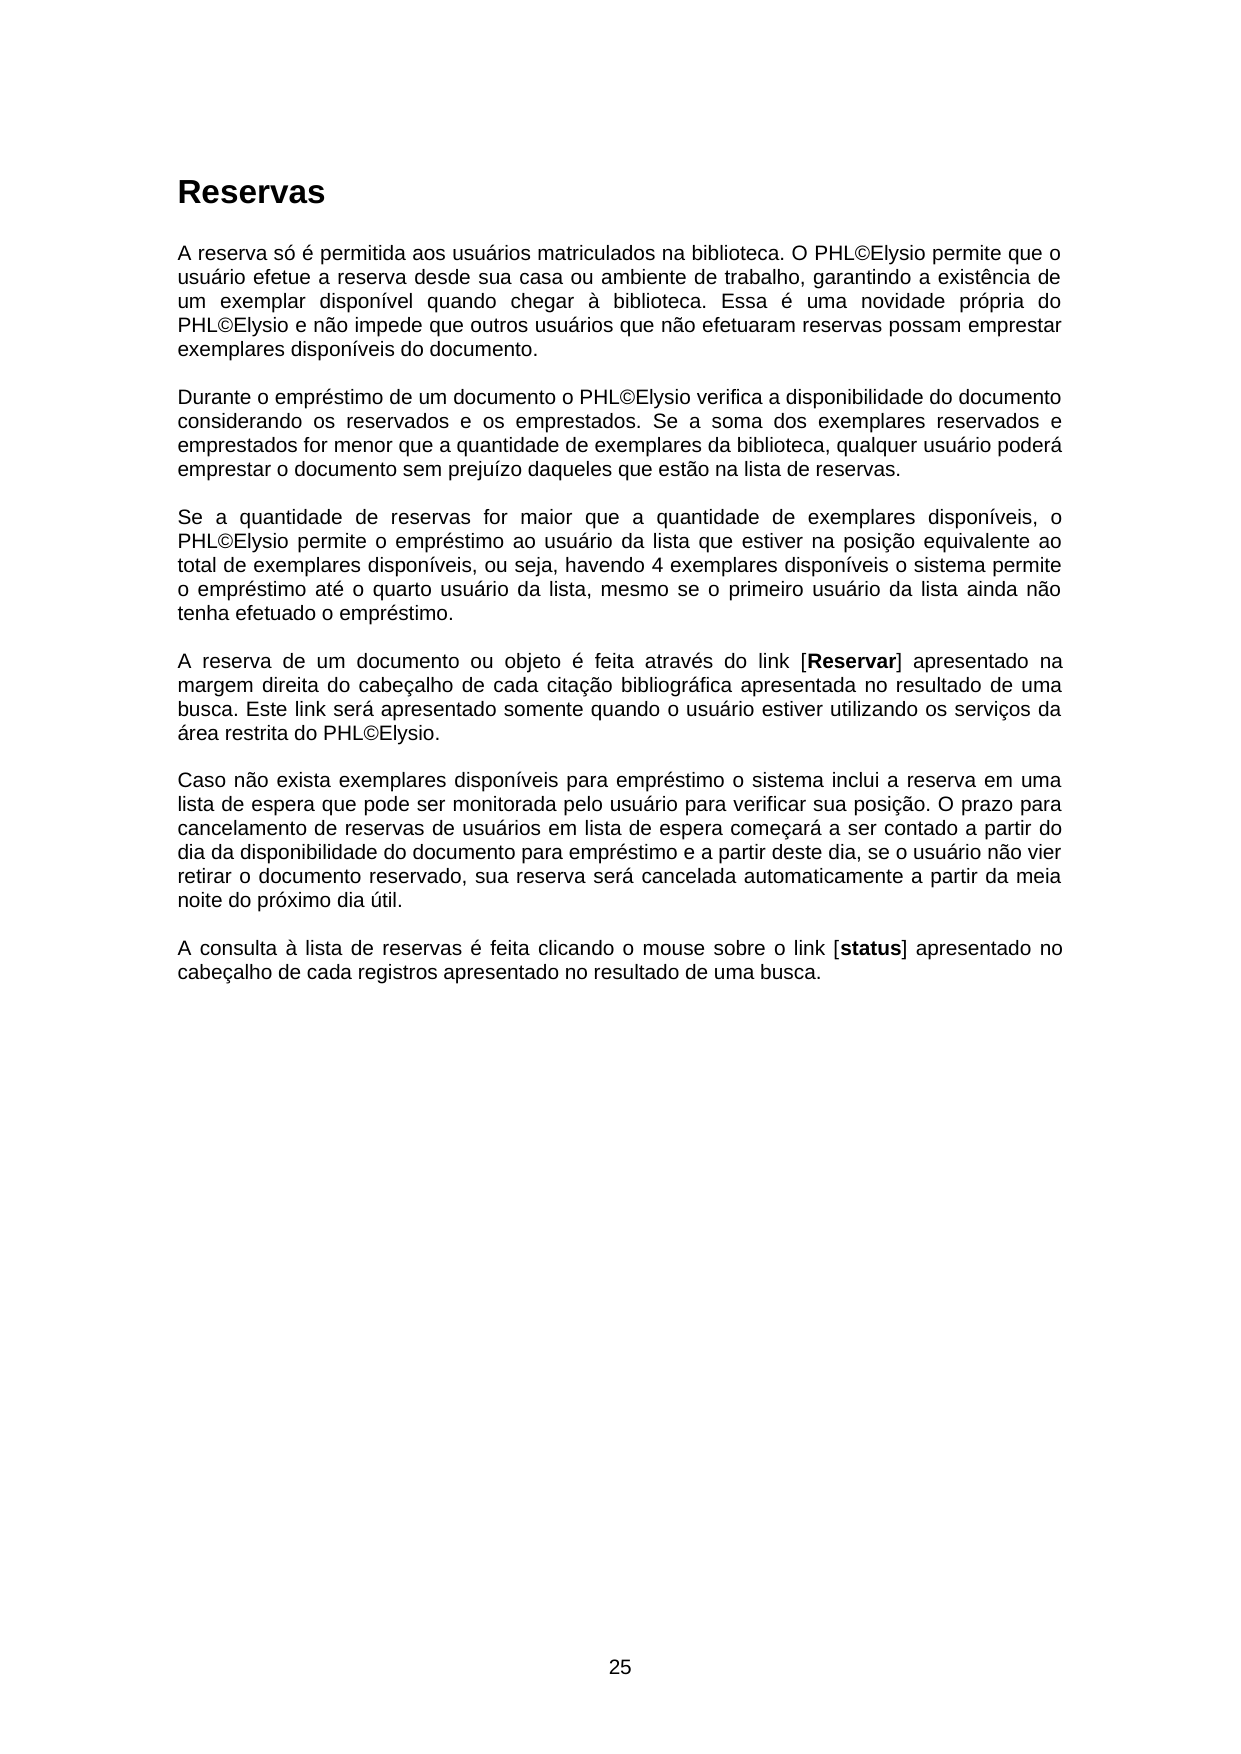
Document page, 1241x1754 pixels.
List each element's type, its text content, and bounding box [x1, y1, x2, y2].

text A reserva de um documento ou objeto é feita através do link [Reservar] apresentado na margem direita do cabeçalho de cada citação bibliográfica apresentada no resultado de uma busca. Este link será apresentado somente quando o usuário estiver utilizando os serviços da área restrita do PHL©Elysio. [177, 648, 1063, 744]
text Durante o empréstimo de um documento o PHL©Elysio verifica a disponibilidade do documento considerando os reservados e os emprestados. Se a soma dos exemplares reservados e emprestados for menor que a quantidade de exemplares da biblioteca, qualquer usuário poderá emprestar o documento sem prejuízo daqueles que estão na lista de reservas. [177, 385, 1063, 481]
text A reserva só é permitida aos usuários matriculados na biblioteca. O PHL©Elysio permite que o usuário efetue a reserva desde sua casa ou ambiente de trabalho, garantindo a existência de um exemplar disponível quando chegar à biblioteca. Essa é uma novidade própria do PHL©Elysio e não impede que outros usuários que não efetuaram reservas possam emprestar exemplares disponíveis do documento. [177, 241, 1063, 361]
text Caso não exista exemplares disponíveis para empréstimo o sistema inclui a reserva em uma lista de espera que pode ser monitorada pelo usuário para verificar sua posição. O prazo para cancelamento de reservas de usuários em lista de espera começará a ser contado a partir do dia da disponibilidade do documento para empréstimo e a partir deste dia, se o usuário não vier retirar o documento reservado, sua reserva será cancelada automaticamente a partir da meia noite do próximo dia útil. [177, 768, 1063, 912]
subtitle Reservas [177, 173, 1063, 211]
text A consulta à lista de reservas é feita clicando o mouse sobre o link [status] apresentado no cabeçalho de cada registros apresentado no resultado de uma busca. [177, 936, 1063, 984]
text Se a quantidade de reservas for maior que a quantidade de exemplares disponíveis, o PHL©Elysio permite o empréstimo ao usuário da lista que estiver na posição equivalente ao total de exemplares disponíveis, ou seja, havendo 4 exemplares disponíveis o sistema permite o empréstimo até o quarto usuário da lista, mesmo se o primeiro usuário da lista ainda não tenha efetuado o empréstimo. [177, 505, 1063, 624]
